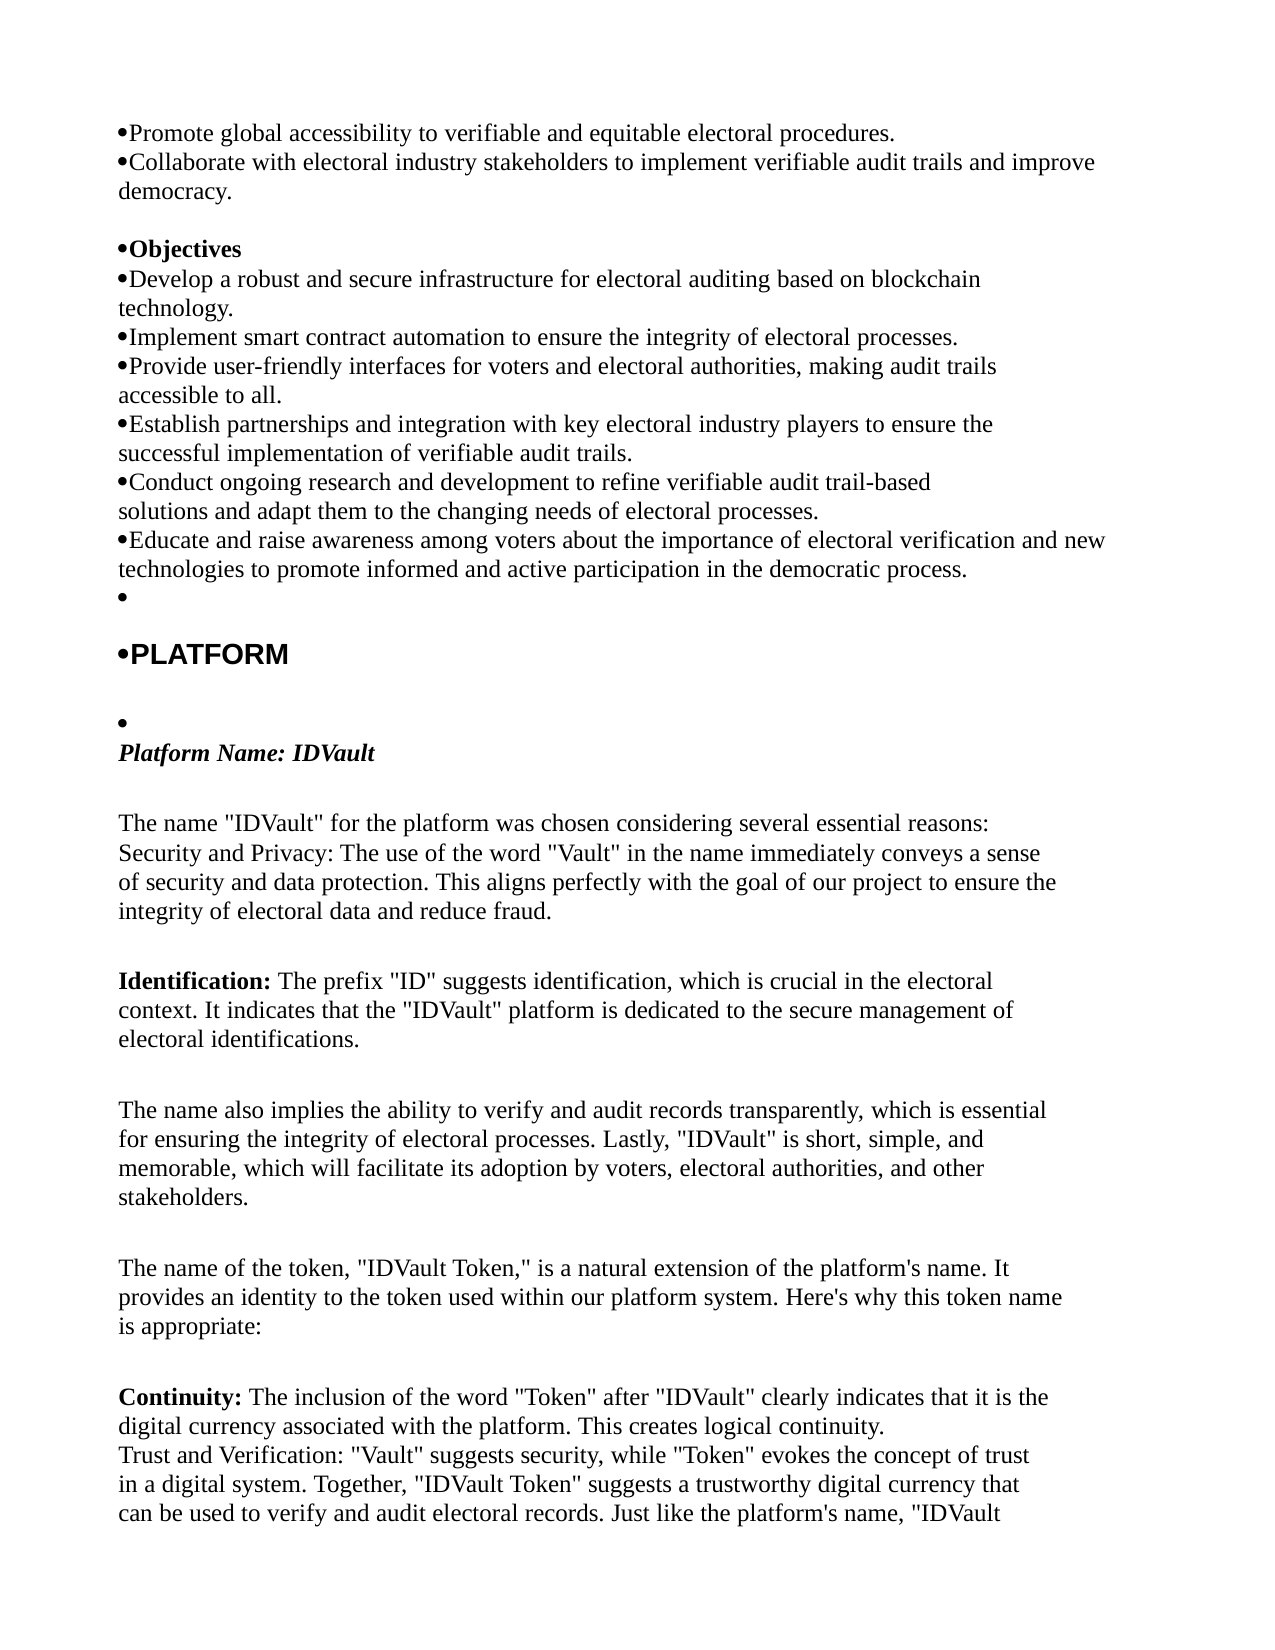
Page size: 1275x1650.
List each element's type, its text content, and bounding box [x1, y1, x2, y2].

text The name also implies the ability to verify and audit records transparently, which is essential for ensuring the integrity of electoral processes. Lastly, "IDVault" is short, simple, and memorable, which will facilitate its adoption by voters, electoral authorities, and other stakeholders. [118, 1066, 1157, 1211]
text Continuity: The inclusion of the word "Token" after "IDVault" clearly indicates that it is the digital currency associated with the platform. This creates logical continuity. Trust and Verification: "Vault" suggests security, while "Token" evokes the concept of trust in a digital system. Together, "IDVault Token" suggests a trustworthy digital currency that can be used to verify and audit electoral records. Just like the platform's name, "IDVault [118, 1381, 1157, 1527]
list Educate and raise awareness among voters about the importance of electoral verification and new technologies to promote informed and active participation in the democratic process. [118, 525, 1157, 583]
list Develop a robust and secure infrastructure for electoral auditing based on blockchain technology. [118, 263, 1157, 322]
list Promote global accessibility to verifiable and equitable electoral procedures. [118, 118, 1157, 147]
list Implement smart contract automation to ensure the integrity of electoral processes. [118, 322, 1157, 351]
list Objectives [118, 234, 1157, 263]
list Collaborate with electoral industry stakeholders to implement verifiable audit trails and improve democracy. [118, 147, 1157, 234]
list Provide user-friendly interfaces for voters and electoral authorities, making audit trails accessible to all. [118, 351, 1157, 409]
subtitle PLATFORM [118, 637, 1157, 671]
list Conduct ongoing research and development to refine verifiable audit trail-based solutions and adapt them to the changing needs of electoral processes. [118, 467, 1157, 525]
text Identification: The prefix "ID" suggests identification, which is crucial in the electoral context. It indicates that the "IDVault" platform is dedicated to the secure management of electoral identifications. [118, 937, 1157, 1053]
text The name of the token, "IDVault Token," is a natural extension of the platform's name. It provides an identity to the token used within our platform system. Here's why this token name is appropriate: [118, 1224, 1157, 1369]
subtitle Platform Name: IDVault [118, 709, 1157, 767]
list Establish partnerships and integration with key electoral industry players to ensure the successful implementation of verifiable audit trails. [118, 409, 1157, 467]
text The name "IDVault" for the platform was chosen considering several essential reasons: Security and Privacy: The use of the word "Vault" in the name immediately conveys a sense of security and data protection. This aligns perfectly with the goal of our project to ensure the integrity of electoral data and reduce fraud. [118, 779, 1157, 924]
